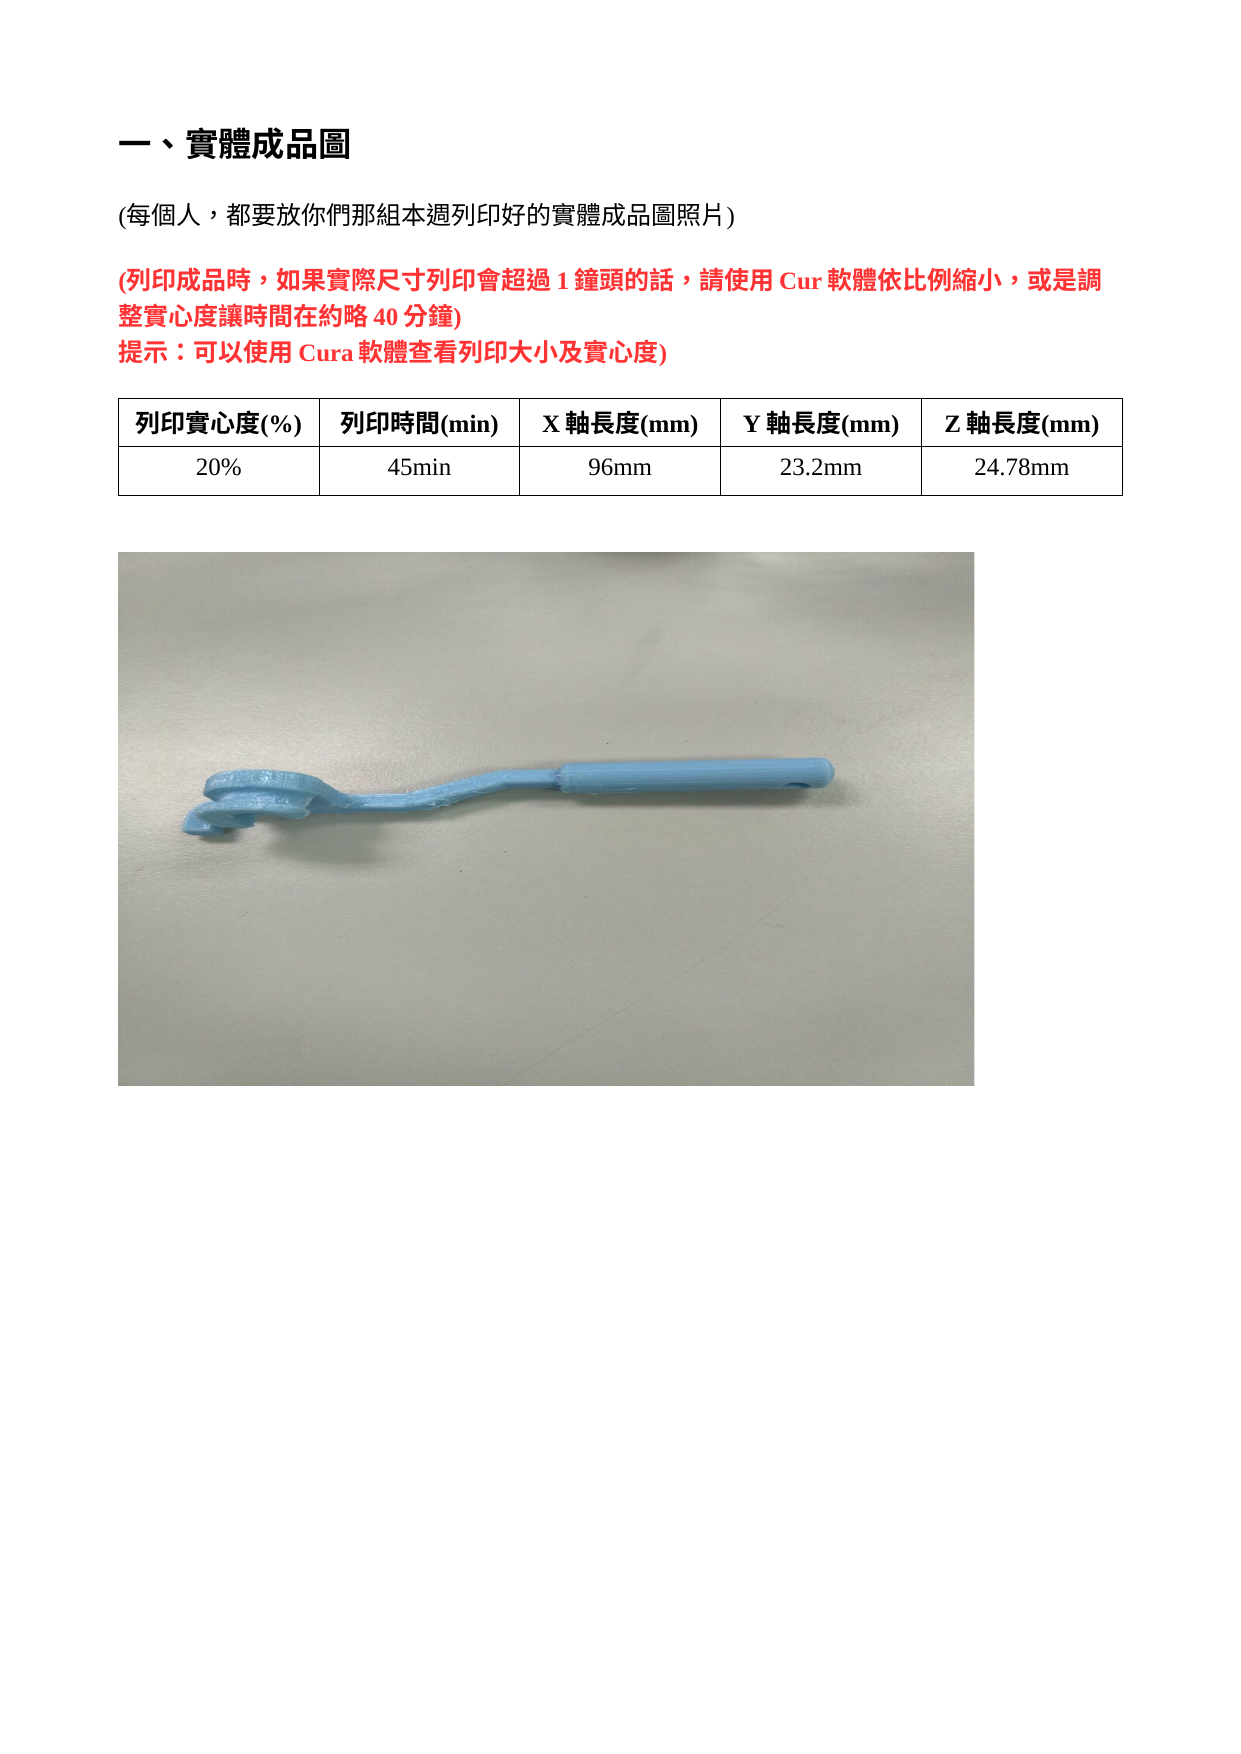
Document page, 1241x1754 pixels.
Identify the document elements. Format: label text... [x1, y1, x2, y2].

text 一、實體成品圖 [118, 118, 1122, 166]
table_header 列印時間(min) [320, 399, 519, 446]
table_cell 20% [119, 447, 319, 495]
table_header 列印實心度(%) [119, 399, 319, 446]
table_header Z軸長度(mm) [922, 399, 1122, 446]
table_header Y軸長度(mm) [721, 399, 921, 446]
table_cell 96mm [520, 447, 720, 495]
table_cell 23.2mm [721, 447, 921, 495]
table_header X軸長度(mm) [520, 399, 720, 446]
table_cell 24.78mm [922, 447, 1122, 495]
text (每個人，都要放你們那組本週列印好的實體成品圖照片) [118, 195, 1122, 231]
text (列印成品時，如果實際尺寸列印會超過1鐘頭的話，請使用Cur軟體依比例縮小，或是調整實心度讓時間在約略40分鐘) 提示：可以使用Cura軟體查看列印大小及實心度) [118, 231, 1122, 369]
table_cell 45min [320, 447, 519, 495]
